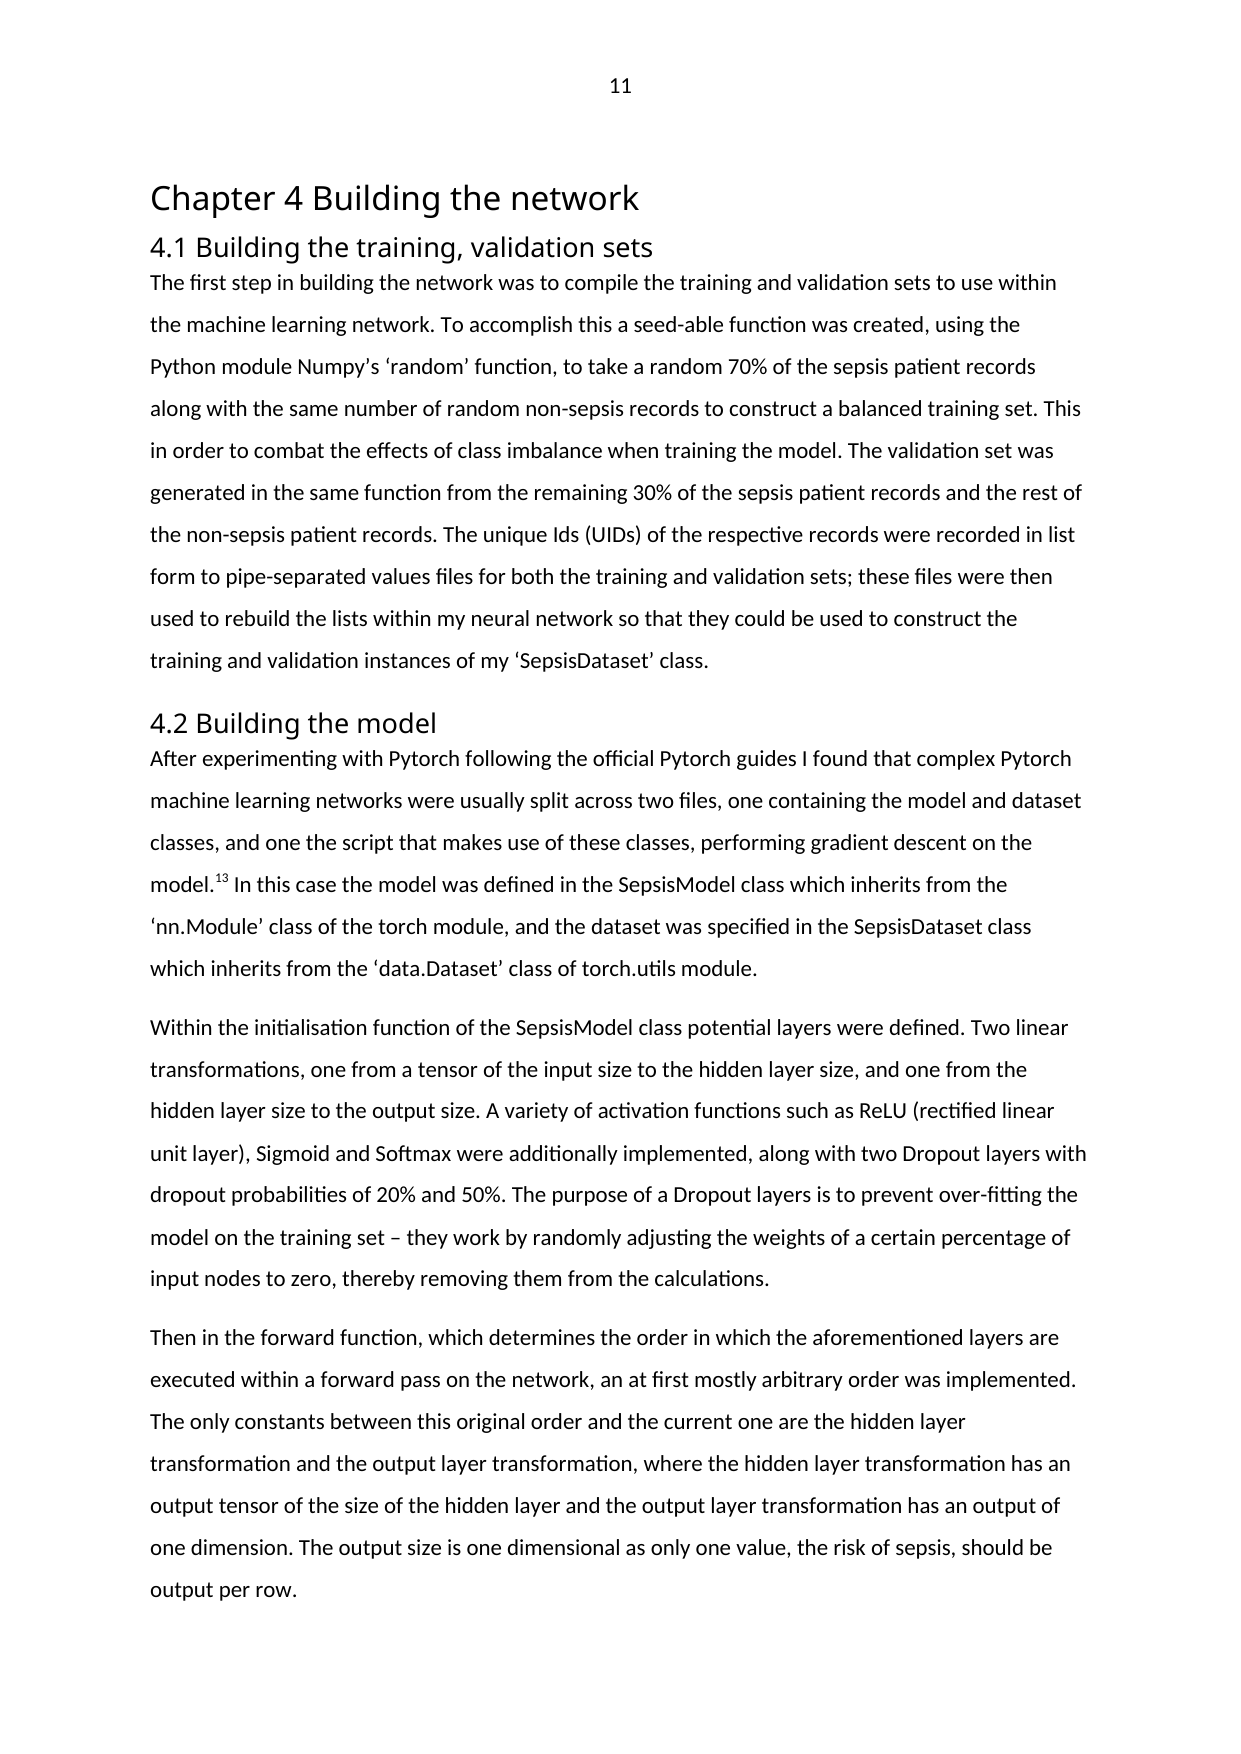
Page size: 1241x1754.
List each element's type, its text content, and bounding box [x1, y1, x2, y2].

text Then in the forward function, which determines the order in which the aforementioned layers are executed within a forward pass on the network, an at first mostly arbitrary order was implemented. The only constants between this original order and the current one are the hidden layer transformation and the output layer transformation, where the hidden layer transformation has an output tensor of the size of the hidden layer and the output layer transformation has an output of one dimension. The output size is one dimensional as only one value, the risk of sepsis, should be output per row. [150, 1323, 1090, 1603]
subtitle 4.2 Building the model [150, 704, 1090, 741]
subtitle Chapter 4 Building the network [150, 175, 1090, 220]
text The first step in building the network was to compile the training and validation sets to use within the machine learning network. To accomplish this a seed-able function was created, using the Python module Numpy’s ‘random’ function, to take a random 70% of the sepsis patient records along with the same number of random non-sepsis records to construct a balanced training set. This in order to combat the effects of class imbalance when training the model. The validation set was generated in the same function from the remaining 30% of the sepsis patient records and the rest of the non-sepsis patient records. The unique Ids (UIDs) of the respective records were recorded in list form to pipe-separated values files for both the training and validation sets; these files were then used to rebuild the lists within my neural network so that they could be used to construct the training and validation instances of my ‘SepsisDataset’ class. [150, 268, 1090, 674]
text After experimenting with Pytorch following the official Pytorch guides I found that complex Pytorch machine learning networks were usually split across two files, one containing the model and dataset classes, and one the script that makes use of these classes, performing gradient descent on the model.13 In this case the model was defined in the SepsisModel class which inherits from the ‘nn.Module’ class of the torch module, and the dataset was specified in the SepsisDataset class which inherits from the ‘data.Dataset’ class of torch.utils module. [150, 744, 1090, 982]
text Within the initialisation function of the SepsisModel class potential layers were defined. Two linear transformations, one from a tensor of the input size to the hidden layer size, and one from the hidden layer size to the output size. A variety of activation functions such as ReLU (rectified linear unit layer), Sigmoid and Softmax were additionally implemented, along with two Dropout layers with dropout probabilities of 20% and 50%. The purpose of a Dropout layers is to prevent over-fitting the model on the training set – they work by randomly adjusting the weights of a certain percentage of input nodes to zero, thereby removing them from the calculations. [150, 1013, 1090, 1293]
subtitle 4.1 Building the training, validation sets [150, 228, 1090, 265]
